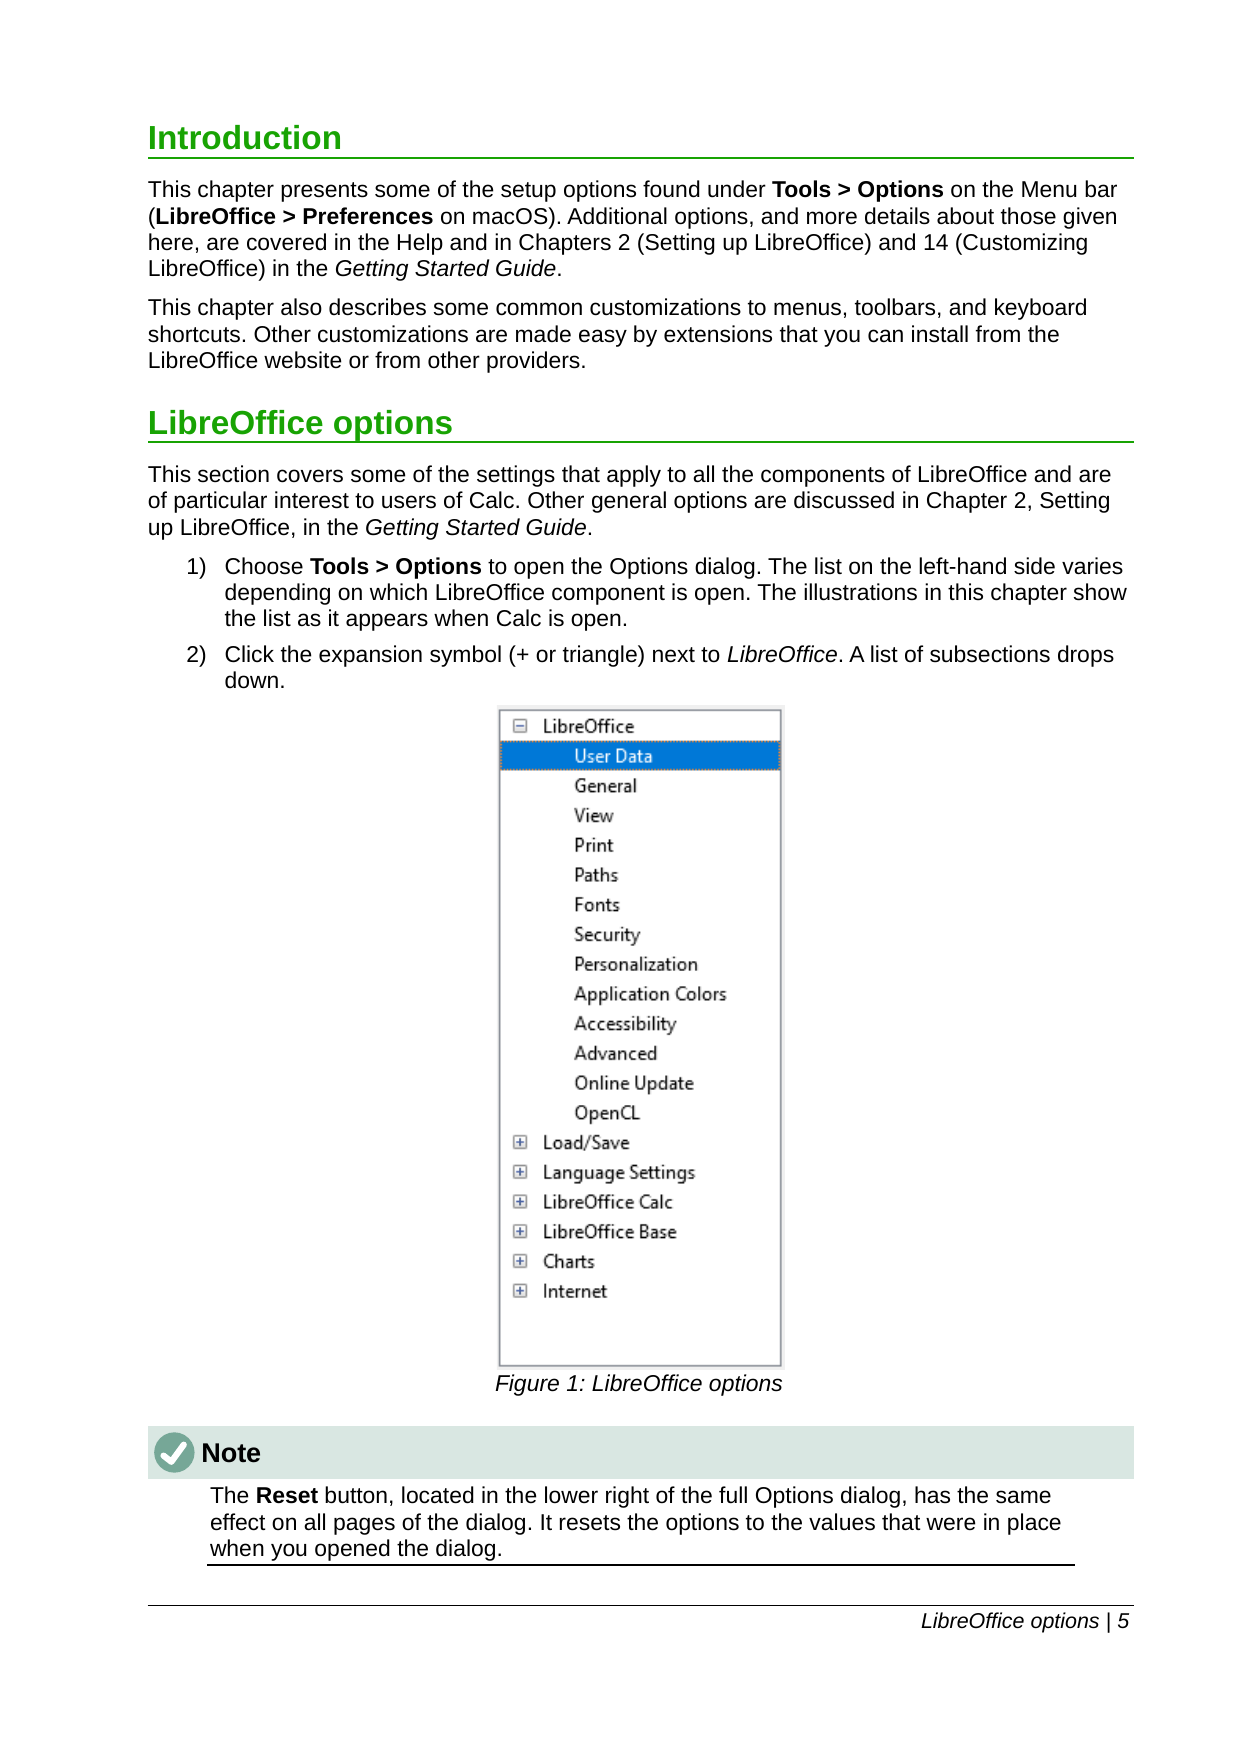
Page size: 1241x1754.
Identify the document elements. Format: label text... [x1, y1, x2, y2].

text Figure 1: LibreOffice options [495, 705, 787, 1396]
text This chapter presents some of the setup options found under Tools > Options on the Menu bar (LibreOffice > Preferences on macOS). Additional options, and more details about those given here, are covered in the Help and in Chapters 2 (Setting up LibreOffice) and 14 (Customizing LibreOffice) in the Getting Started Guide. [148, 176, 1134, 282]
list This section covers some of the settings that apply to all the components of LibreOffice and are of particular interest to users of Calc. Other general options are discussed in Chapter 2, Setting up LibreOffice, in the Getting Started Guide. [148, 461, 1134, 540]
subtitle LibreOffice options [148, 403, 1134, 441]
text The Reset button, located in the lower right of the full Options dialog, has the same effect on all pages of the dialog. It resets the options to the values that were in place when you opened the dialog. [207, 1479, 1075, 1564]
subtitle Note [148, 1426, 1134, 1479]
list Choose Tools > Options to open the Options dialog. The list on the left-hand side varies depending on which LibreOffice component is open. The illustrations in this chapter show the list as it appears when Calc is open. [207, 553, 1134, 632]
picture [496, 705, 785, 1370]
list Click the expansion symbol (+ or triangle) next to LibreOffice. A list of subsections drops down. [207, 641, 1134, 693]
subtitle Introduction [148, 118, 1134, 157]
text This chapter also describes some common customizations to menus, toolbars, and keyboard shortcuts. Other customizations are made easy by extensions that you can install from the LibreOffice website or from other providers. [148, 294, 1134, 373]
